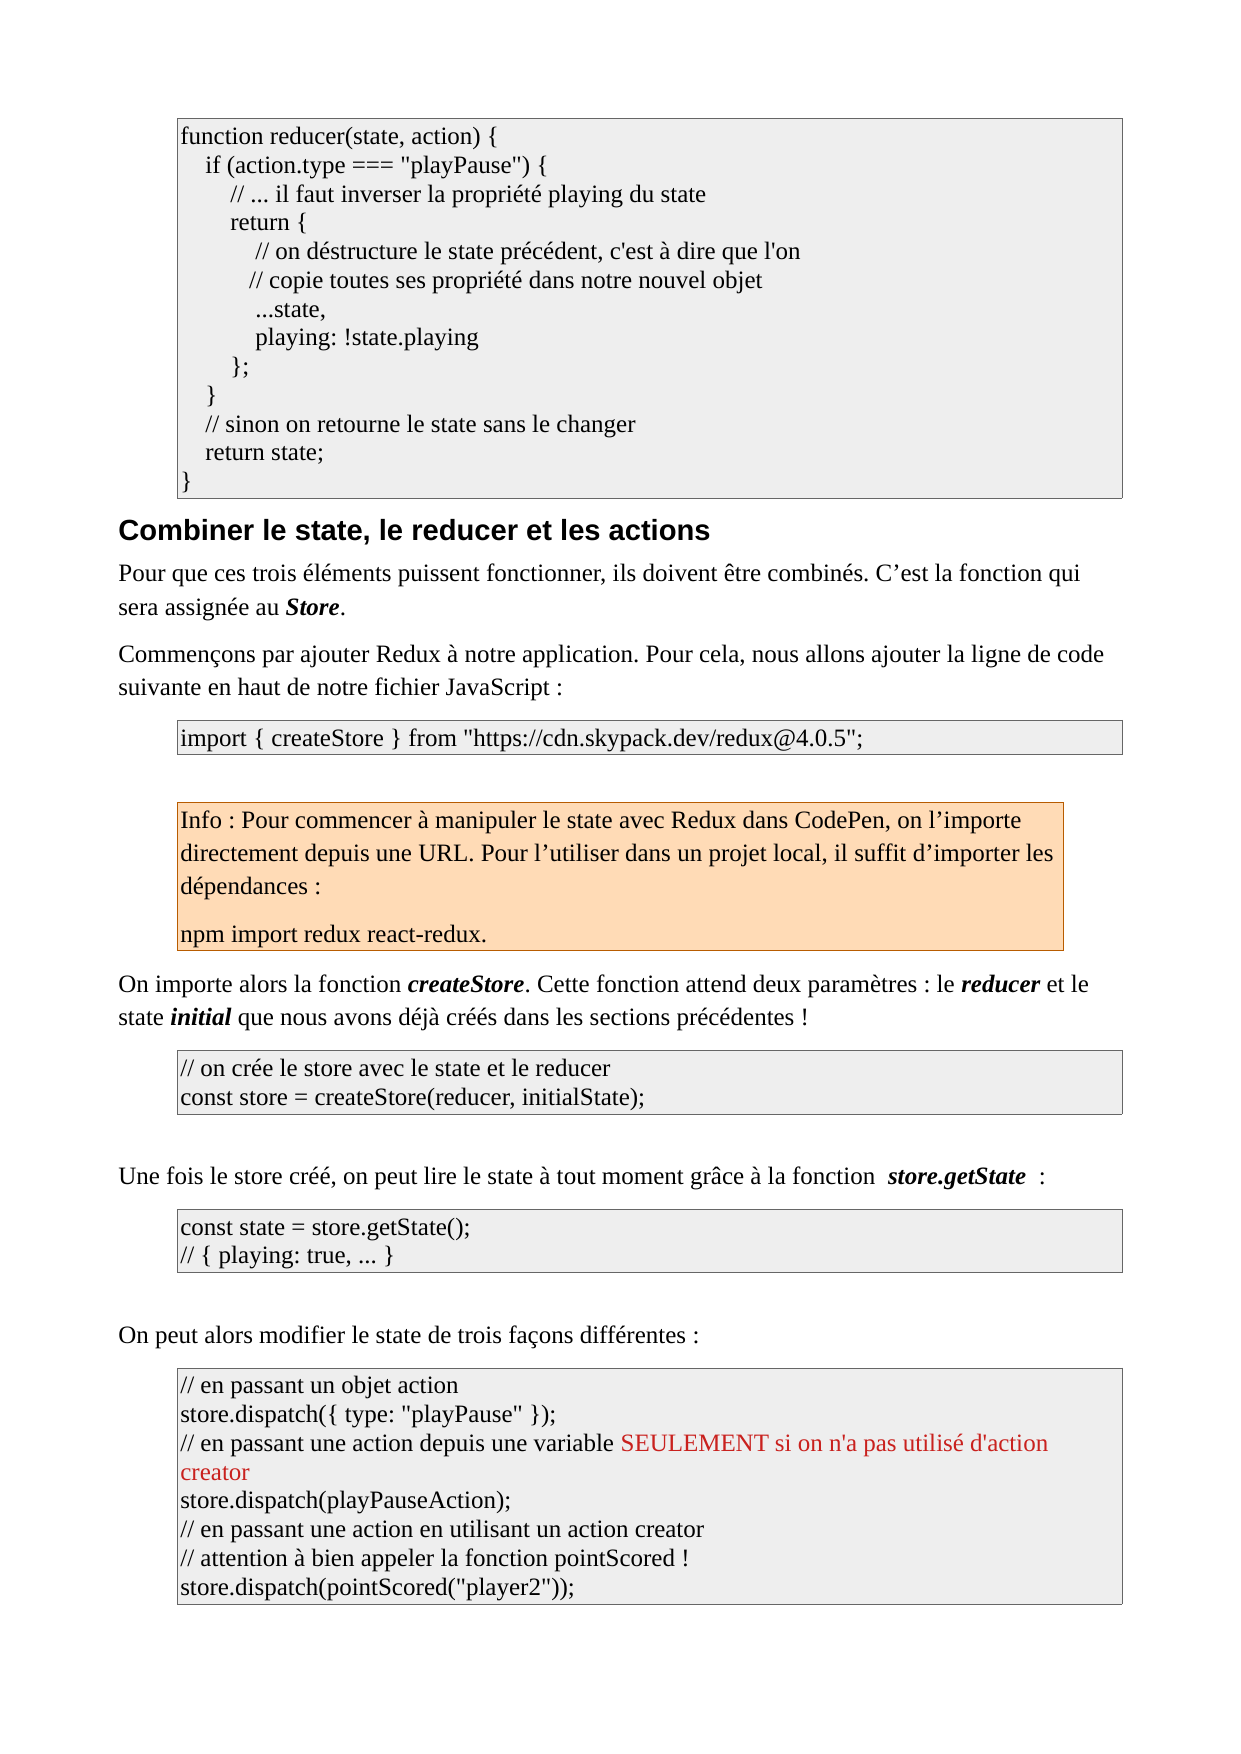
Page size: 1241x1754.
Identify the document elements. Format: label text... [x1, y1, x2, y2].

text // copie toutes ses propriété dans notre nouvel objet [178, 262, 1122, 291]
text // ... il faut inverser la propriété playing du state [178, 176, 1122, 204]
text if (action.type === "playPause") { [178, 147, 1122, 176]
text } [178, 377, 1122, 406]
text return state; [178, 434, 1122, 463]
text // on déstructure le state précédent, c'est à dire que l'on [178, 233, 1122, 262]
text // sinon on retourne le state sans le changer [178, 406, 1122, 434]
text const store = createStore(reducer, initialState); [178, 1079, 1122, 1114]
text function reducer(state, action) { [178, 119, 1122, 147]
text playing: !state.playing [178, 319, 1122, 348]
text Commençons par ajouter Redux à notre application. Pour cela, nous allons ajouter la ligne de code suivante en haut de notre fichier JavaScript : [118, 639, 1122, 701]
text Info : Pour commencer à manipuler le state avec Redux dans CodePen, on l’importe directement depuis une URL. Pour l’utiliser dans un projet local, il suffit d’importer les dépendances : [178, 803, 1063, 900]
text import { createStore } from "https://cdn.skypack.dev/redux@4.0.5"; [178, 721, 1122, 754]
text store.dispatch({ type: "playPause" }); [178, 1396, 1122, 1425]
text // on crée le store avec le state et le reducer [178, 1051, 1122, 1079]
text // { playing: true, ... } [178, 1238, 1122, 1272]
text ...state, [178, 291, 1122, 319]
text Pour que ces trois éléments puissent fonctionner, ils doivent être combinés. C’est la fonction qui sera assignée au Store. [118, 558, 1122, 620]
text // en passant une action depuis une variable SEULEMENT si on n'a pas utilisé d'action creator [178, 1425, 1122, 1483]
text Une fois le store créé, on peut lire le state à tout moment grâce à la fonction store.getState : [118, 1161, 1122, 1190]
text On peut alors modifier le state de trois façons différentes : [118, 1320, 1122, 1349]
subtitle Combiner le state, le reducer et les actions [118, 512, 1122, 546]
text store.dispatch(pointScored("player2")); [178, 1569, 1122, 1604]
text // attention à bien appeler la fonction pointScored ! [178, 1540, 1122, 1569]
text // en passant une action en utilisant un action creator [178, 1511, 1122, 1540]
text store.dispatch(playPauseAction); [178, 1483, 1122, 1511]
text } [178, 463, 1122, 498]
text }; [178, 348, 1122, 377]
text // en passant un objet action [178, 1369, 1122, 1396]
text return { [178, 204, 1122, 233]
text const state = store.getState(); [178, 1210, 1122, 1238]
text On importe alors la fonction createStore. Cette fonction attend deux paramètres : le reducer et le state initial que nous avons déjà créés dans les sections précédentes ! [118, 969, 1122, 1031]
text npm import redux react-redux. [178, 916, 1063, 950]
